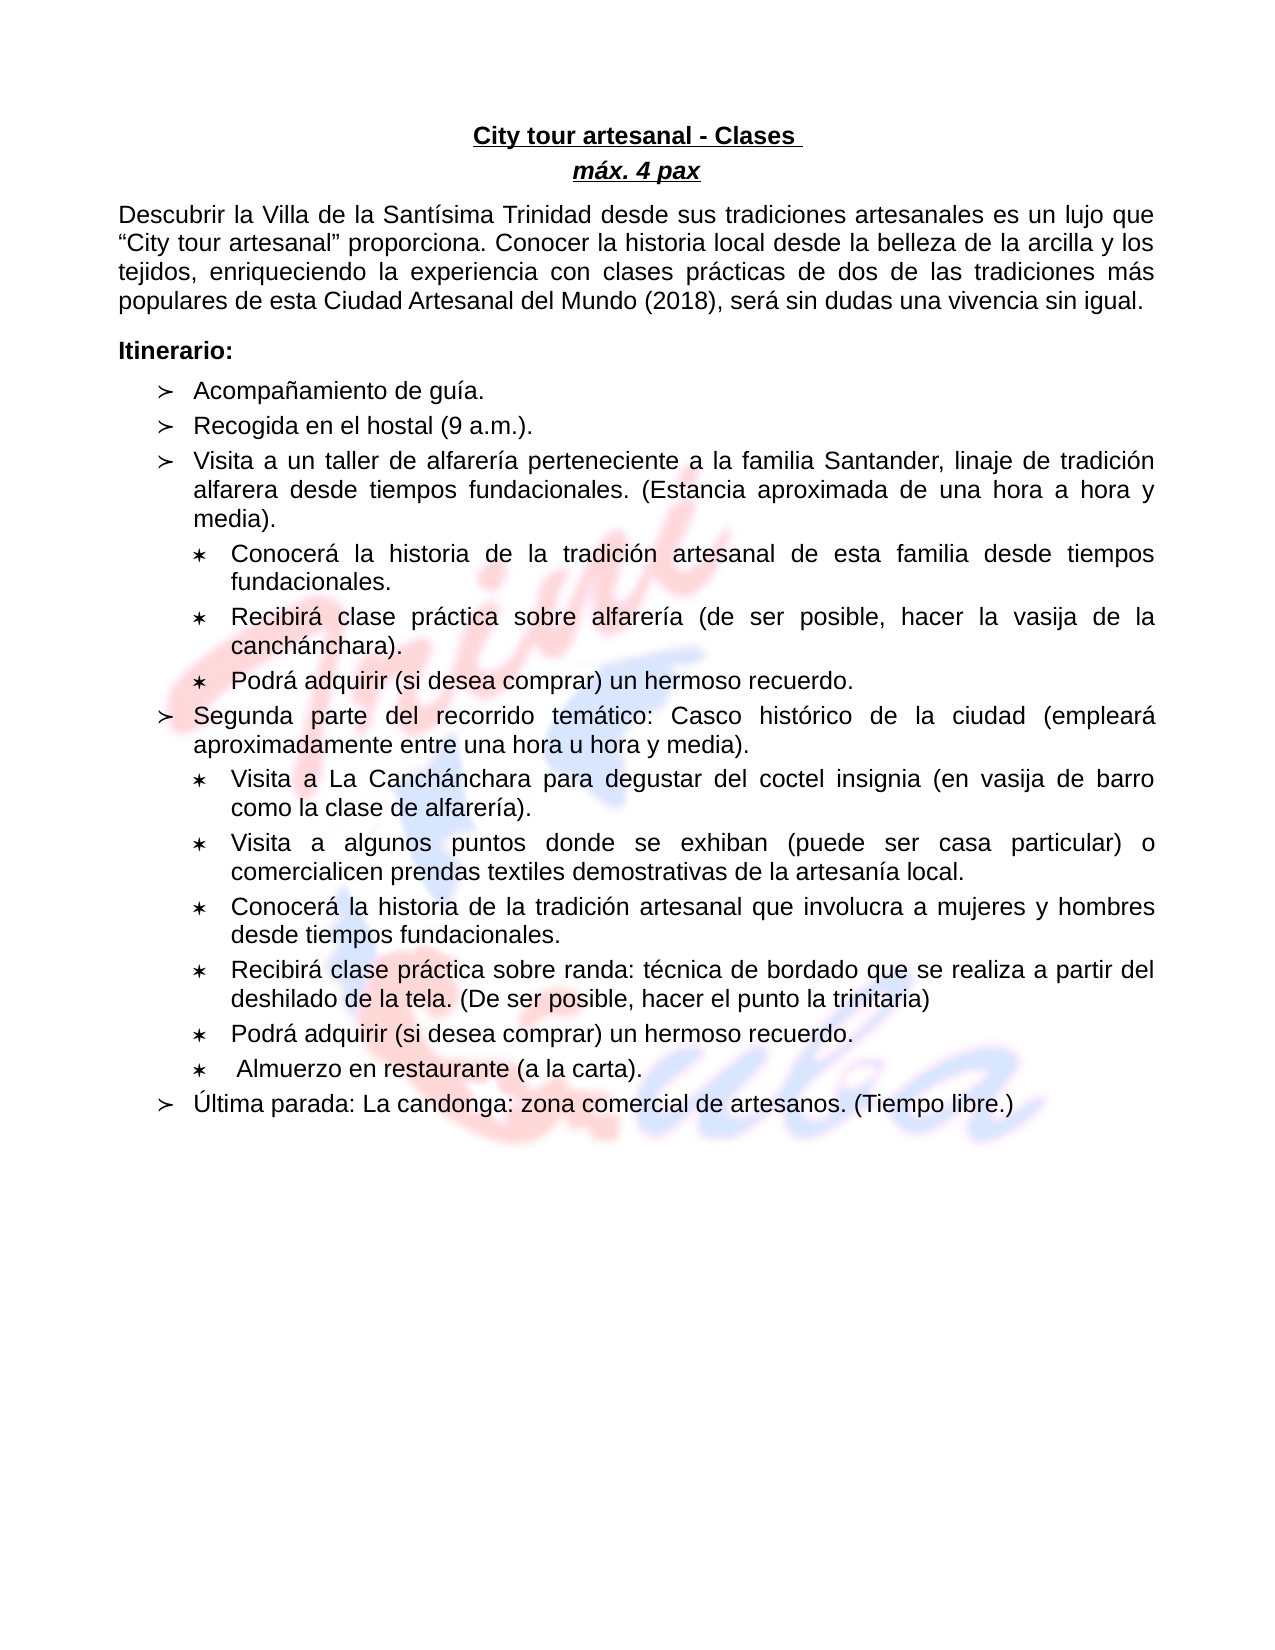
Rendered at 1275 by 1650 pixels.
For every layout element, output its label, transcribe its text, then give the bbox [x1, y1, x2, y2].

text City tour artesanal - Clases [118, 121, 1157, 150]
list Recogida en el hostal (9 a.m.). [156, 411, 1157, 440]
text máx. 4 pax [118, 156, 1157, 185]
text Itinerario: [118, 336, 1157, 364]
list Acompañamiento de guía. [156, 376, 1157, 405]
text Descubrir la Villa de la Santísima Trinidad desde sus tradiciones artesanales es un lujo que “City tour artesanal” proporciona. Conocer la historia local desde la belleza de la arcilla y los tejidos, enriqueciendo la experiencia con clases prácticas de dos de las tradiciones más populares de esta Ciudad Artesanal del Mundo (2018), será sin dudas una vivencia sin igual. [118, 200, 1157, 315]
